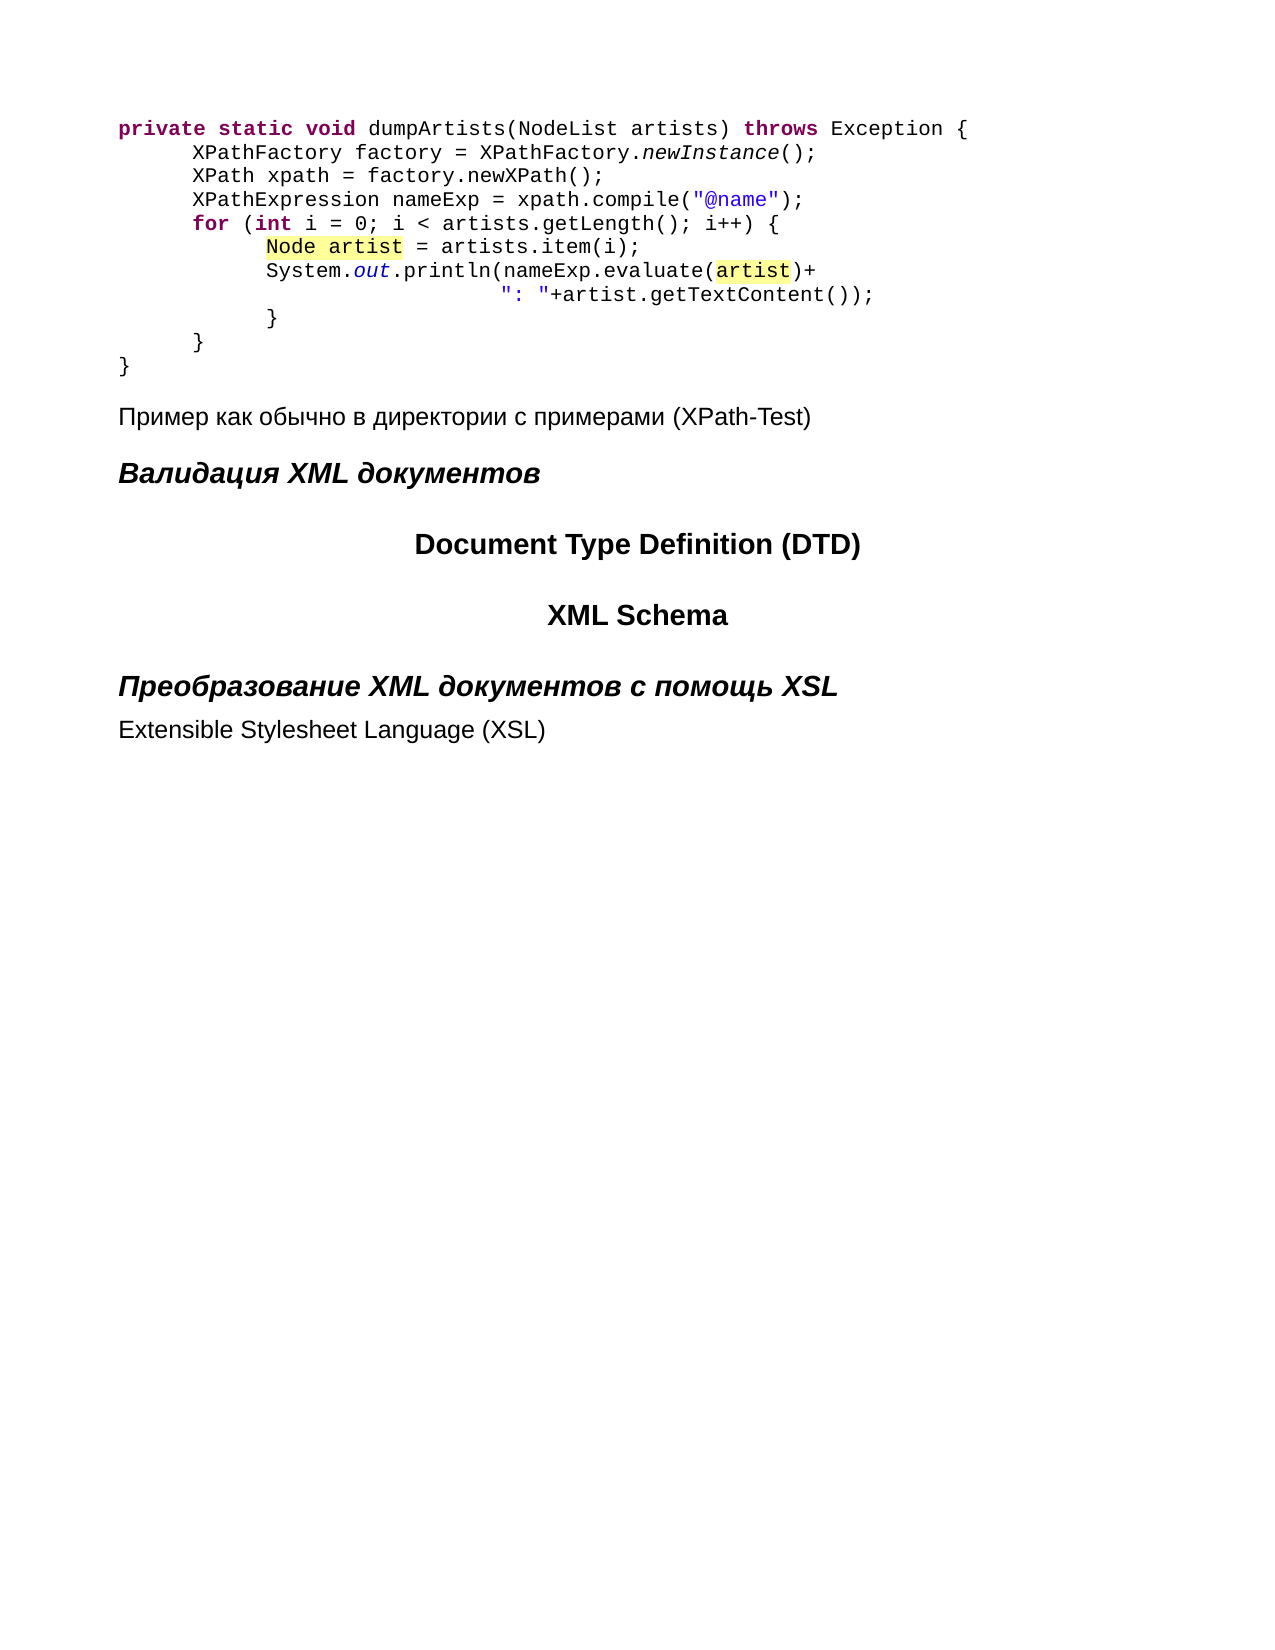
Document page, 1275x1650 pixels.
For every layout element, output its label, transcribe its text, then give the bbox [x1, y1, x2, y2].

text } [118, 307, 1157, 331]
text for (int i = 0; i < artists.getLength(); i++) { [118, 213, 1157, 236]
text System.out.println(nameExp.evaluate(artist)+ [118, 260, 1157, 284]
text Пример как обычно в директории с примерами (XPath-Test) [118, 402, 1157, 431]
text } [118, 331, 1157, 354]
subtitle Валидация XML документов [118, 456, 1157, 489]
text XPathExpression nameExp = xpath.compile("@name"); [118, 189, 1157, 213]
text ": "+artist.getTextContent()); [118, 284, 1157, 307]
subtitle XML Schema [118, 598, 1157, 631]
text Extensible Stylesheet Language (XSL) [118, 715, 1157, 743]
text XPathFactory factory = XPathFactory.newInstance(); [118, 142, 1157, 165]
text } [118, 354, 1157, 378]
text XPath xpath = factory.newXPath(); [118, 165, 1157, 189]
subtitle Document Type Definition (DTD) [118, 527, 1157, 560]
subtitle Преобразование XML документов с помощь XSL [118, 669, 1157, 702]
text Node artist = artists.item(i); [118, 236, 1157, 260]
text private static void dumpArtists(NodeList artists) throws Exception { [118, 118, 1157, 142]
